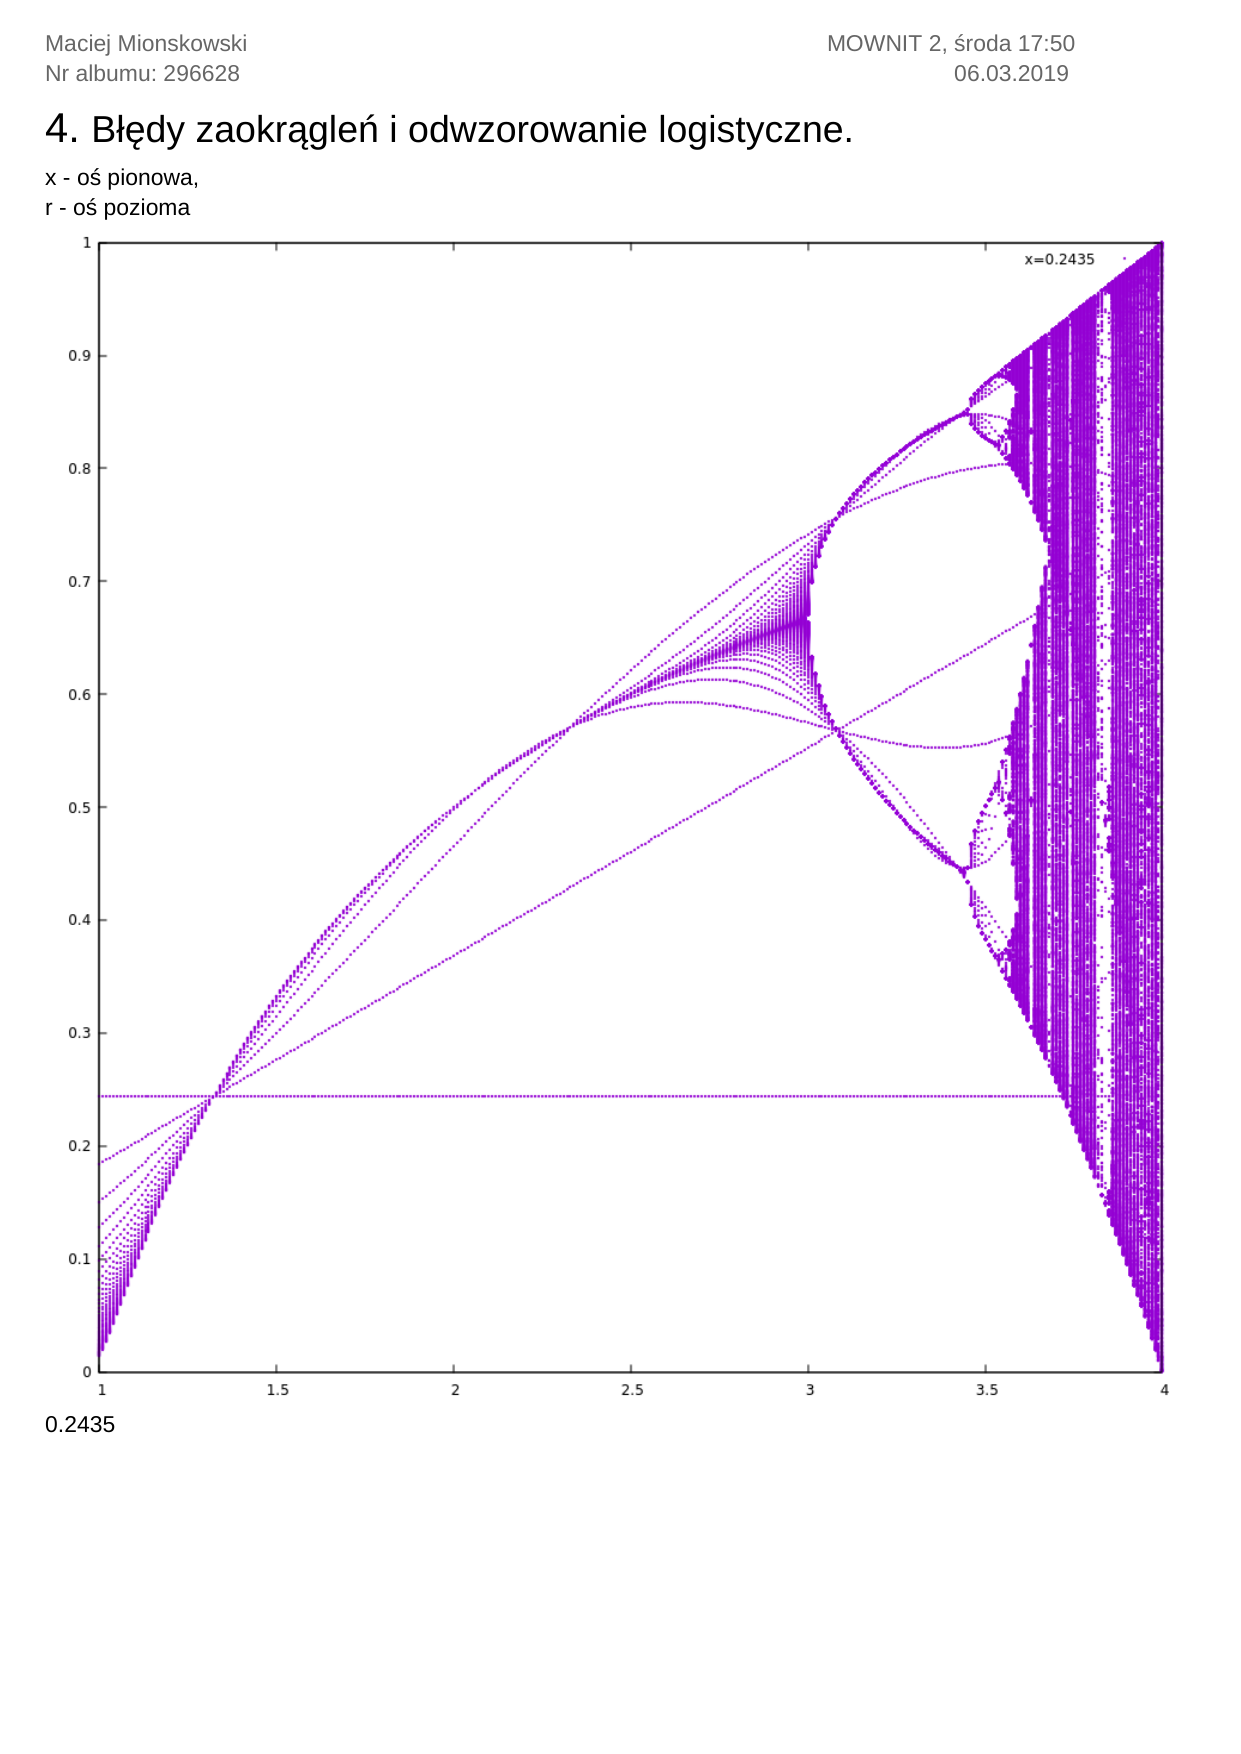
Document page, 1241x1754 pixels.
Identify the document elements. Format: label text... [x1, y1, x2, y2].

picture [45, 224, 1187, 1407]
text x - oś pionowa, [45, 164, 1195, 190]
text 0.2435 [45, 1411, 1195, 1437]
text r - oś pozioma [45, 194, 1195, 1407]
subtitle 4. Błędy zaokrągleń i odwzorowanie logistyczne. [45, 103, 1195, 151]
